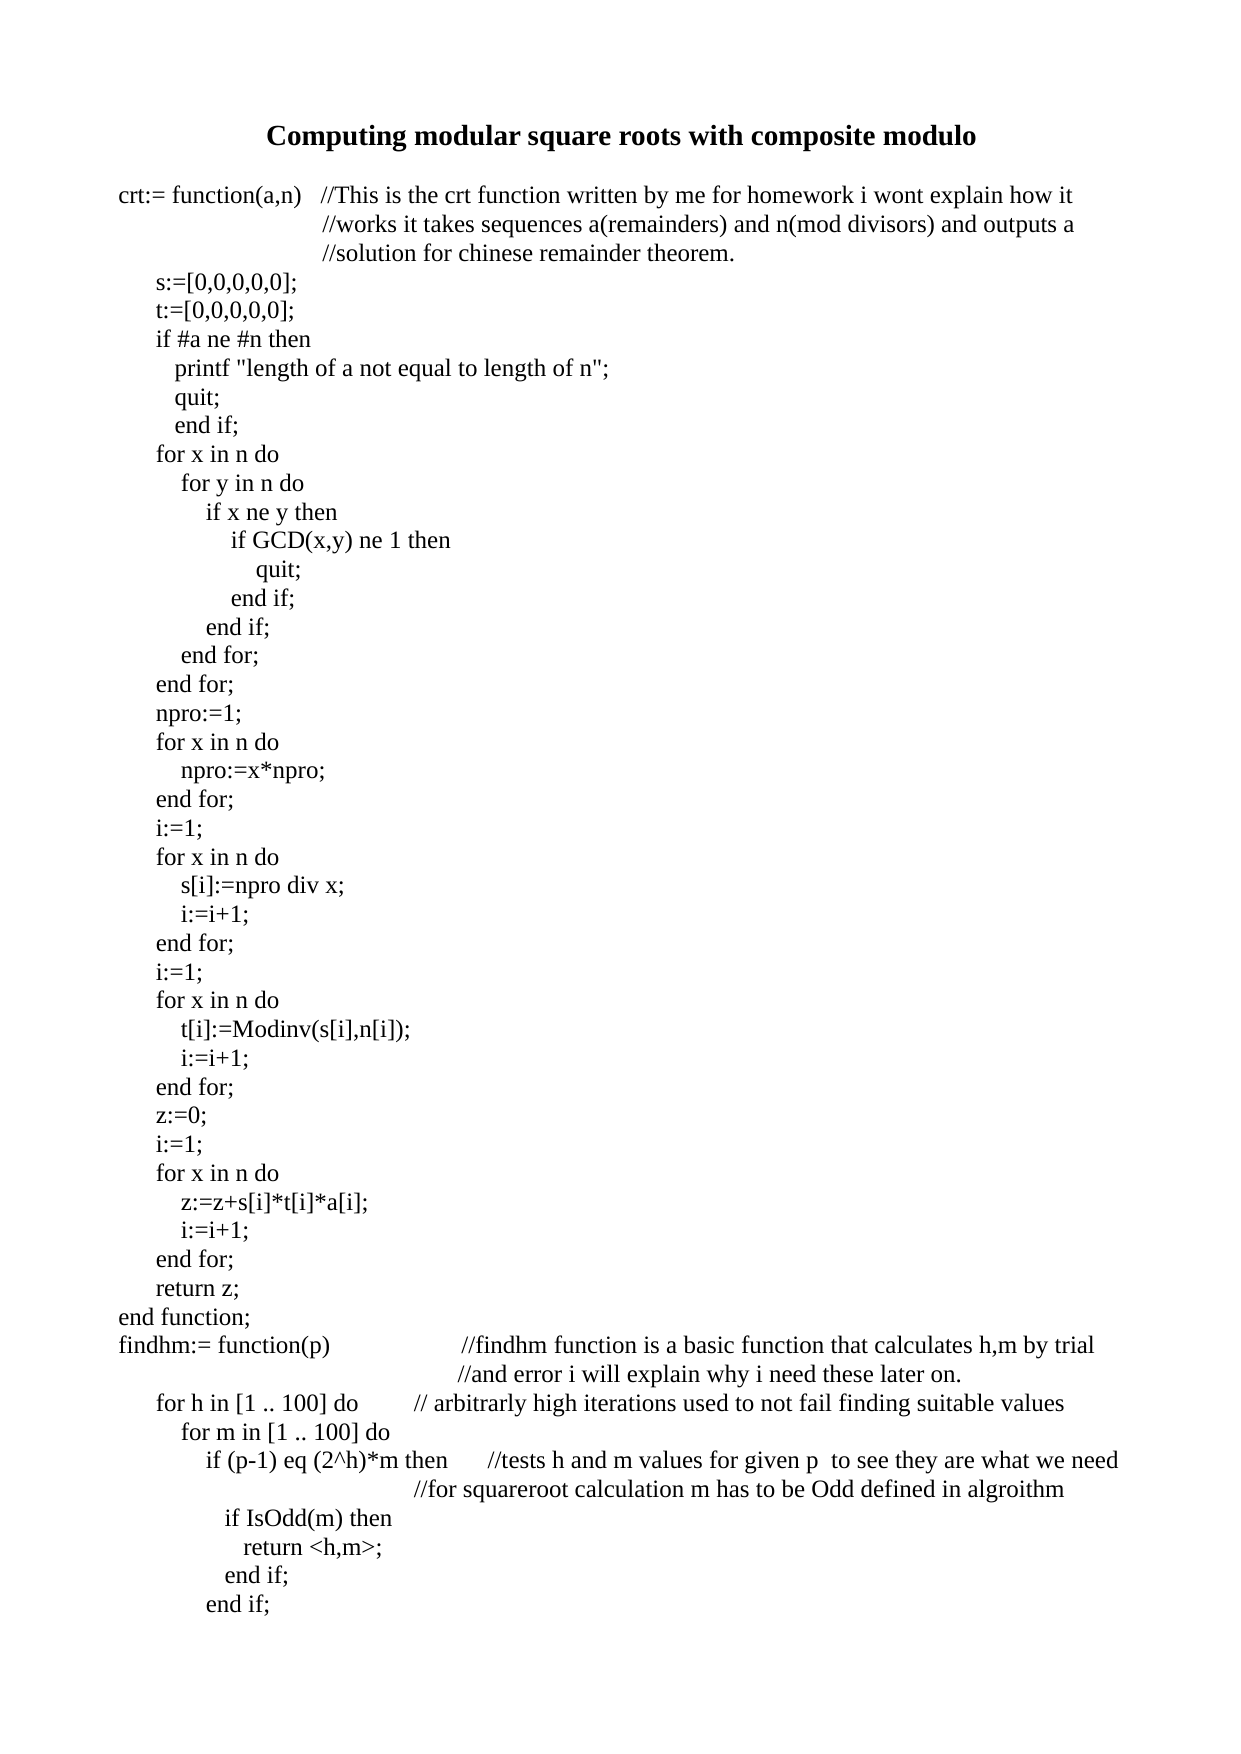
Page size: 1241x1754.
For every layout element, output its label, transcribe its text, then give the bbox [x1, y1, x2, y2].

text for x in n do [118, 1158, 1122, 1187]
text for x in n do [118, 842, 1122, 870]
text i:=i+1; [118, 1215, 1122, 1244]
text for x in n do [118, 439, 1122, 468]
text i:=1; [118, 957, 1122, 985]
text z:=z+s[i]*t[i]*a[i]; [118, 1187, 1122, 1215]
text end for; [118, 784, 1122, 813]
text if IsOdd(m) then [118, 1503, 1122, 1532]
text for x in n do [118, 727, 1122, 755]
text return <h,m>; [118, 1532, 1122, 1560]
text end for; [118, 669, 1122, 698]
text s:=[0,0,0,0,0]; [118, 267, 1122, 295]
text s[i]:=npro div x; [118, 870, 1122, 899]
text i:=1; [118, 813, 1122, 842]
text quit; [118, 382, 1122, 410]
text findhm:= function(p) //findhm function is a basic function that calculates h,m by trial //and error i will explain why i need these later on. [118, 1330, 1122, 1388]
text i:=i+1; [118, 1043, 1122, 1072]
text if #a ne #n then [118, 324, 1122, 353]
text z:=0; [118, 1100, 1122, 1129]
text end if; [118, 1589, 1122, 1618]
text if GCD(x,y) ne 1 then [118, 525, 1122, 554]
text for y in n do [118, 468, 1122, 497]
text for x in n do [118, 985, 1122, 1014]
text i:=i+1; [118, 899, 1122, 928]
text end if; [118, 583, 1122, 612]
text for h in [1 .. 100] do // arbitrarly high iterations used to not fail finding suitable values [118, 1388, 1122, 1417]
text end for; [118, 1244, 1122, 1273]
text end for; [118, 1072, 1122, 1100]
text end function; [118, 1302, 1122, 1330]
text end for; [118, 640, 1122, 669]
text npro:=1; [118, 698, 1122, 727]
text return z; [118, 1273, 1122, 1302]
text t:=[0,0,0,0,0]; [118, 295, 1122, 324]
text crt:= function(a,n) //This is the crt function written by me for homework i wont explain how it //works it takes sequences a(remainders) and n(mod divisors) and outputs a //solution for chinese remainder theorem. [118, 180, 1122, 267]
text end if; [118, 410, 1122, 439]
text i:=1; [118, 1129, 1122, 1158]
text t[i]:=Modinv(s[i],n[i]); [118, 1014, 1122, 1043]
text if x ne y then [118, 497, 1122, 525]
text quit; [118, 554, 1122, 583]
text if (p-1) eq (2^h)*m then //tests h and m values for given p to see they are what we need //for squareroot calculation m has to be Odd defined in algroithm [118, 1445, 1122, 1503]
text Computing modular square roots with composite modulo [118, 118, 1122, 152]
text printf "length of a not equal to length of n"; [118, 353, 1122, 382]
text end if; [118, 612, 1122, 640]
text end if; [118, 1560, 1122, 1589]
text for m in [1 .. 100] do [118, 1417, 1122, 1445]
text end for; [118, 928, 1122, 957]
text npro:=x*npro; [118, 755, 1122, 784]
